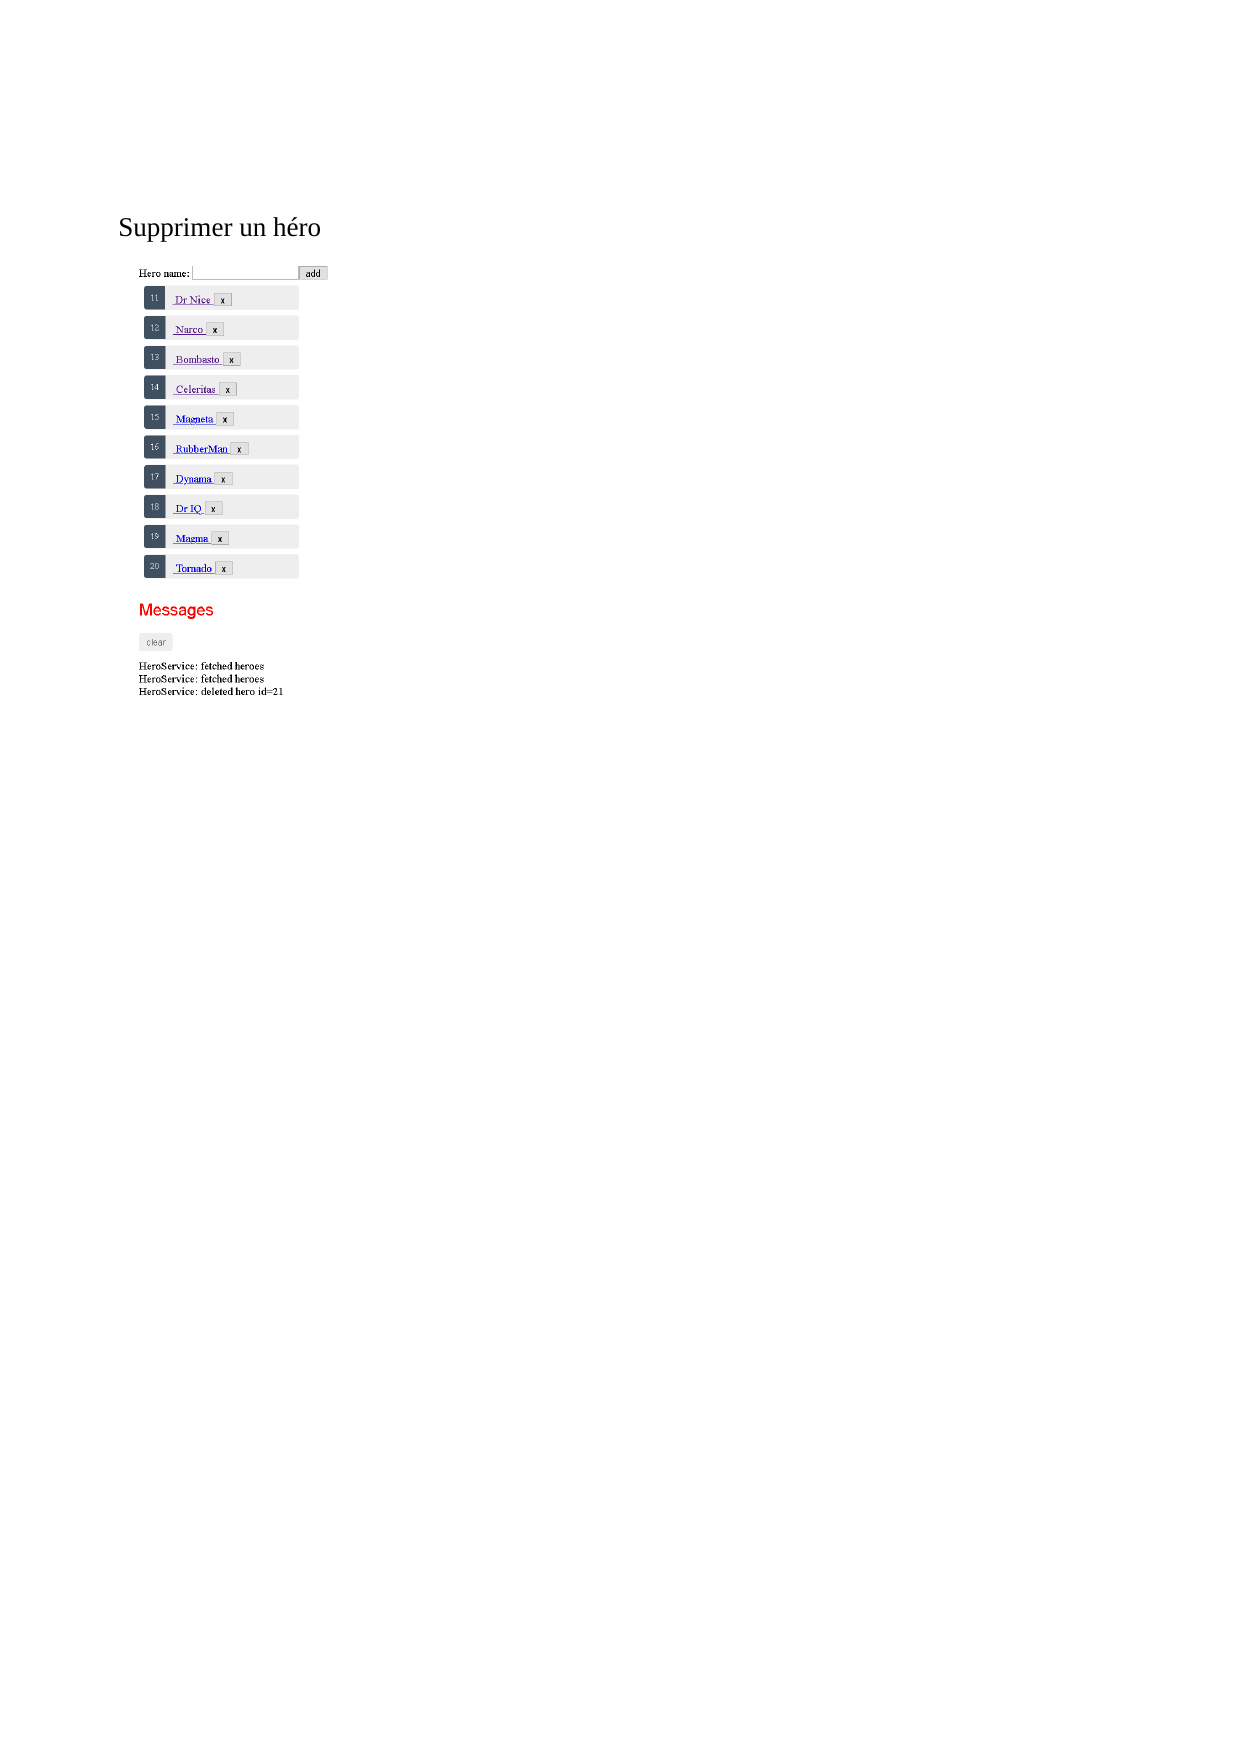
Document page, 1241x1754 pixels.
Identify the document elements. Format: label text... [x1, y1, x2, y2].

text Supprimer un héro [118, 212, 1122, 243]
picture [136, 266, 337, 702]
